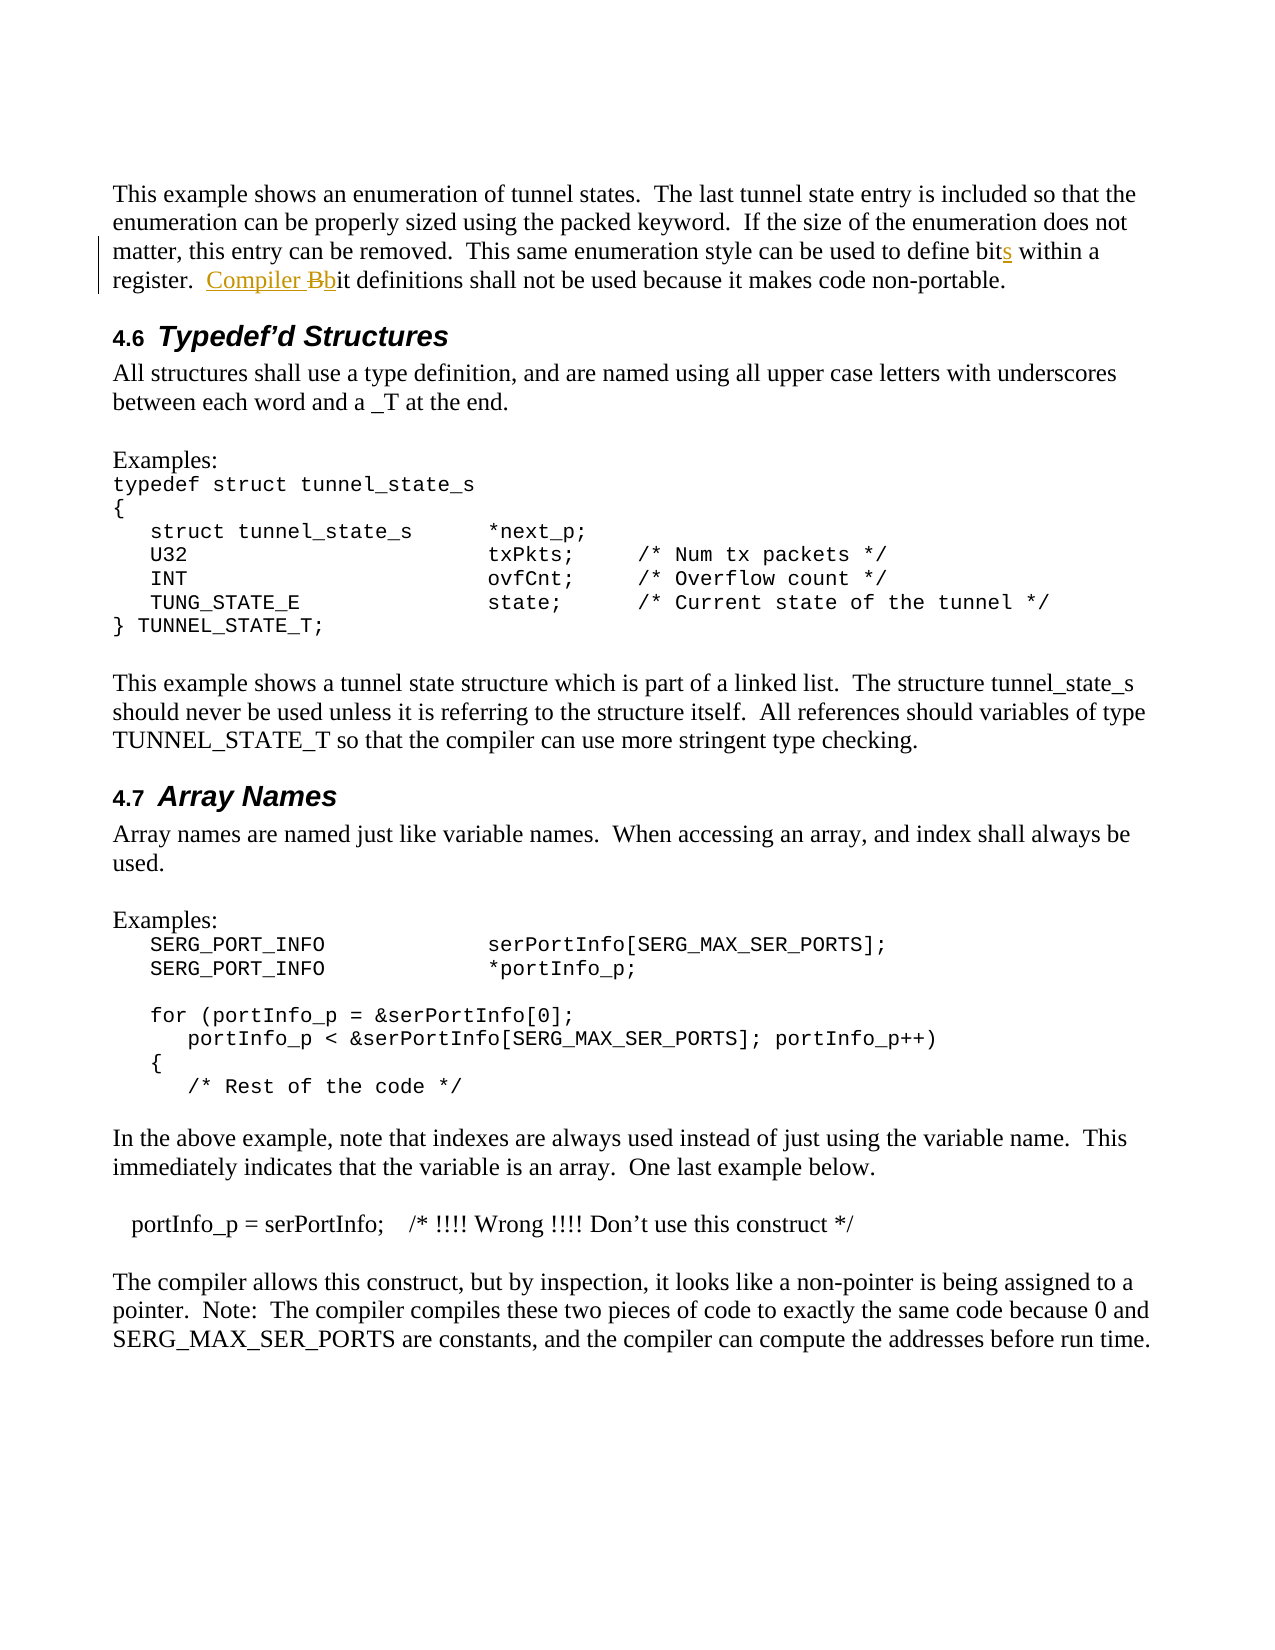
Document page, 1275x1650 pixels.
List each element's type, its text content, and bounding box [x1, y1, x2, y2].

text struct tunnel_state_s *next_p; [112, 521, 1162, 544]
text In the above example, note that indexes are always used instead of just using the variable name. This immediately indicates that the variable is an array. One last example below. [112, 1123, 1162, 1181]
text portInfo_p < &serPortInfo[SERG_MAX_SER_PORTS]; portInfo_p++) [112, 1028, 1162, 1052]
text Array names are named just like variable names. When accessing an array, and index shall always be used. [112, 819, 1162, 876]
text Examples: [112, 905, 1162, 934]
text All structures shall use a type definition, and are named using all upper case letters with underscores between each word and a _T at the end. [112, 358, 1162, 416]
subtitle Array Names [112, 779, 1162, 813]
subtitle Typedef’d Structures [112, 319, 1162, 352]
text portInfo_p = serPortInfo; /* !!!! Wrong !!!! Don’t use this construct */ [112, 1209, 1162, 1238]
text U32 txPkts; /* Num tx packets */ [112, 544, 1162, 568]
text } TUNNEL_STATE_T; [112, 615, 1162, 639]
text This example shows a tunnel state structure which is part of a linked list. The structure tunnel_state_s should never be used unless it is referring to the structure itself. All references should variables of type TUNNEL_STATE_T so that the compiler can use more stringent type checking. [112, 668, 1162, 754]
text TUNG_STATE_E state; /* Current state of the tunnel */ [112, 592, 1162, 615]
text This example shows an enumeration of tunnel states. The last tunnel state entry is included so that the enumeration can be properly sized using the packed keyword. If the size of the enumeration does not matter, this entry can be removed. This same enumeration style can be used to define bits within a register. Compiler bit definitions shall not be used because it makes code non-portable. [112, 179, 1162, 294]
text SERG_PORT_INFO serPortInfo[SERG_MAX_SER_PORTS]; [112, 934, 1162, 957]
text { [112, 1052, 1162, 1076]
text SERG_PORT_INFO *portInfo_p; [112, 957, 1162, 981]
text /* Rest of the code */ [112, 1076, 1162, 1099]
text typedef struct tunnel_state_s [112, 473, 1162, 497]
text The compiler allows this construct, but by inspection, it looks like a non-pointer is being assigned to a pointer. Note: The compiler compiles these two pieces of code to exactly the same code because 0 and SERG_MAX_SER_PORTS are constants, and the compiler can compute the addresses before run time. [112, 1267, 1162, 1353]
text for (portInfo_p = &serPortInfo[0]; [112, 1005, 1162, 1028]
text { [112, 497, 1162, 521]
text INT ovfCnt; /* Overflow count */ [112, 568, 1162, 592]
text Examples: [112, 445, 1162, 473]
